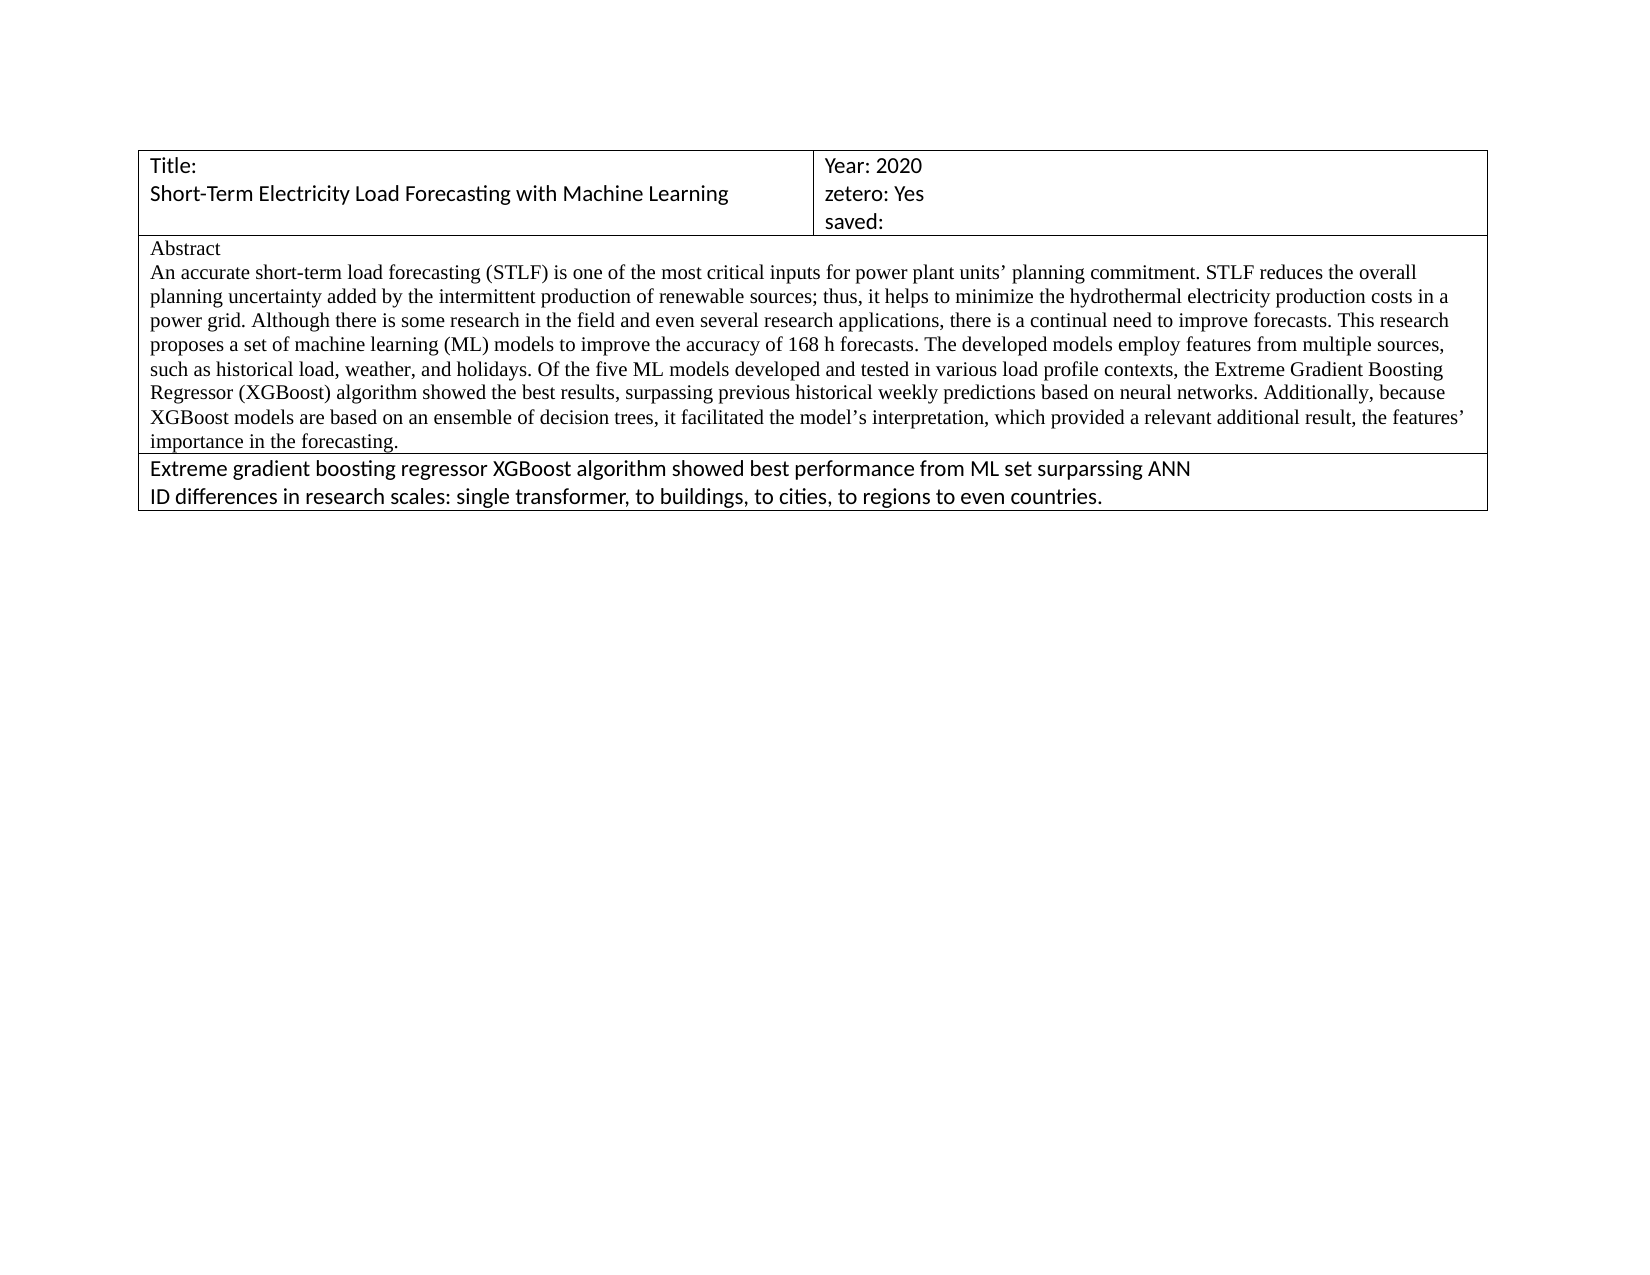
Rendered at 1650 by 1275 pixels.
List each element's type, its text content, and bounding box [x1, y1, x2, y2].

table_cell Abstract An accurate short-term load forecasting (STLF) is one of the most critical inputs for power plant units’ planning commitment. STLF reduces the overall planning uncertainty added by the intermittent production of renewable sources; thus, it helps to minimize the hydrothermal electricity production costs in a power grid. Although there is some research in the field and even several research applications, there is a continual need to improve forecasts. This research proposes a set of machine learning (ML) models to improve the accuracy of 168 h forecasts. The developed models employ features from multiple sources, such as historical load, weather, and holidays. Of the five ML models developed and tested in various load profile contexts, the Extreme Gradient Boosting Regressor (XGBoost) algorithm showed the best results, surpassing previous historical weekly predictions based on neural networks. Additionally, because XGBoost models are based on an ensemble of decision trees, it facilitated the model’s interpretation, which provided a relevant additional result, the features’ importance in the forecasting. [139, 236, 1487, 453]
table_header Year: 2020 zetero: Yes saved: [814, 151, 1487, 235]
table_header Title: Short-Term Electricity Load Forecasting with Machine Learning [139, 151, 813, 235]
table_cell Extreme gradient boosting regressor XGBoost algorithm showed best performance from ML set surparssing ANN ID differences in research scales: single transformer, to buildings, to cities, to regions to even countries. [139, 454, 1487, 510]
